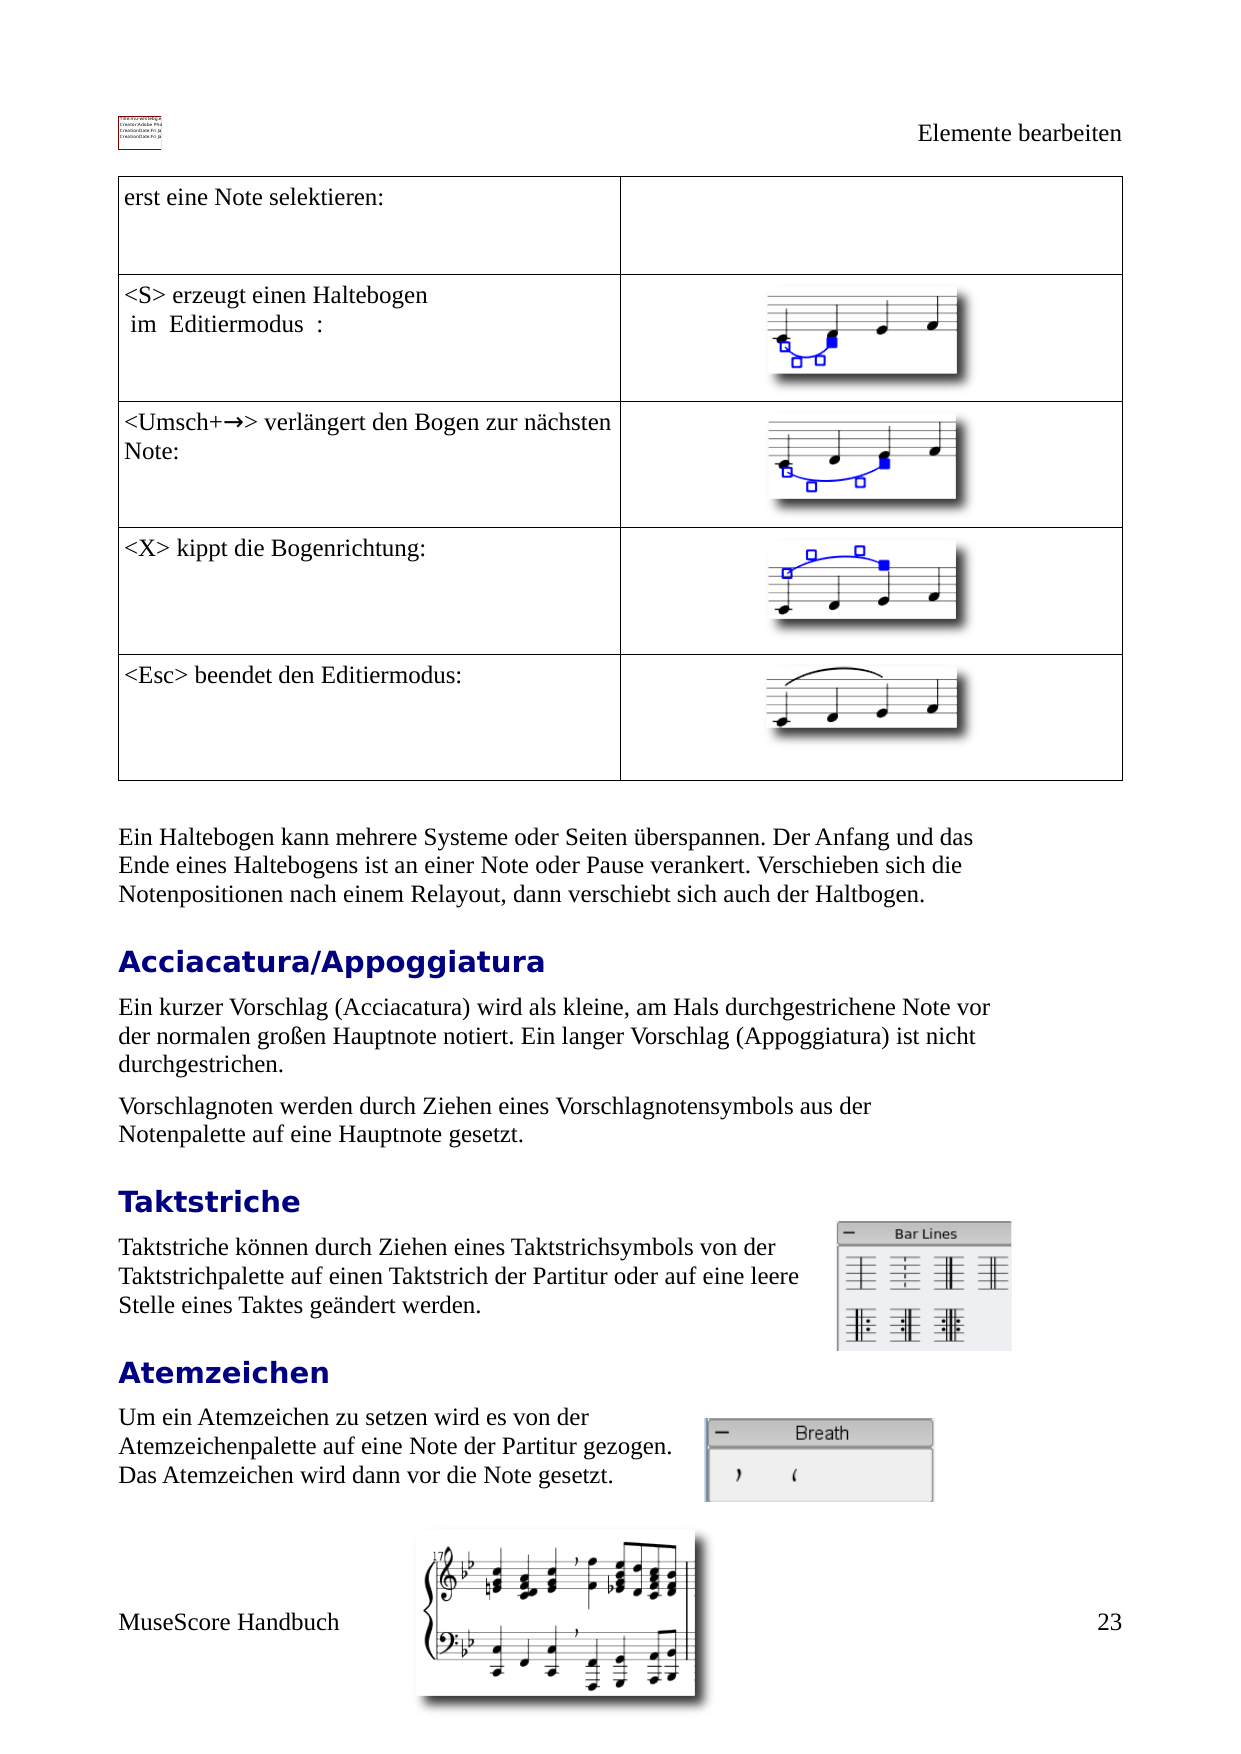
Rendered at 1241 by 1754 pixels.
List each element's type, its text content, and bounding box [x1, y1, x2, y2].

text Ein Haltebogen kann mehrere Systeme oder Seiten überspannen. Der Anfang und das Ende eines Haltebogens ist an einer Note oder Pause verankert. Verschieben sich die Notenpositionen nach einem Relayout, dann verschiebt sich auch der Haltbogen. [118, 822, 1004, 908]
subtitle Atemzeichen [118, 1356, 1122, 1390]
table_cell [621, 275, 1122, 401]
picture [760, 280, 982, 399]
text Vorschlagnoten werden durch Ziehen eines Vorschlagnotensymbols aus der Notenpalette auf eine Hauptnote gesetzt. [118, 1091, 1004, 1148]
table_cell [621, 655, 1122, 752]
table_cell [621, 402, 1122, 523]
table_cell <X> kippt die Bogenrichtung: [119, 528, 620, 654]
picture [761, 406, 981, 524]
picture [704, 1418, 936, 1502]
subtitle Acciacatura/Appoggiatura [118, 946, 1122, 979]
text Um ein Atemzeichen zu setzen wird es von der Atemzeichenpalette auf eine Note der Partitur gezogen. Das Atemzeichen wird dann vor die Note gesetzt. [118, 1402, 1004, 1489]
text Taktstriche können durch Ziehen eines Taktstrichsymbols von der Taktstrichpalette auf einen Taktstrich der Partitur oder auf eine leere Stelle eines Taktes geändert werden. [118, 1232, 836, 1318]
table_cell <S> erzeugt einen Haltebogen im Editiermodus : [119, 275, 620, 401]
picture [836, 1221, 1012, 1351]
table_header erst eine Note selektieren: [119, 177, 620, 274]
subtitle Taktstriche [118, 1186, 1122, 1220]
table_cell <Umsch+→> verlängert den Bogen zur nächsten Note: [119, 402, 620, 527]
table_cell [621, 753, 1122, 780]
table_header [621, 177, 1122, 274]
table_cell [621, 644, 1122, 654]
picture [408, 1522, 720, 1721]
table_cell [621, 528, 1122, 643]
text Ein kurzer Vorschlag (Acciacatura) wird als kleine, am Hals durchgestrichene Note vor der normalen großen Hauptnote notiert. Ein langer Vorschlag (Appoggiatura) ist nicht durchgestrichen. [118, 992, 1004, 1078]
picture [761, 533, 981, 644]
picture [760, 659, 982, 753]
table_cell <Esc> beendet den Editiermodus: [119, 655, 620, 780]
